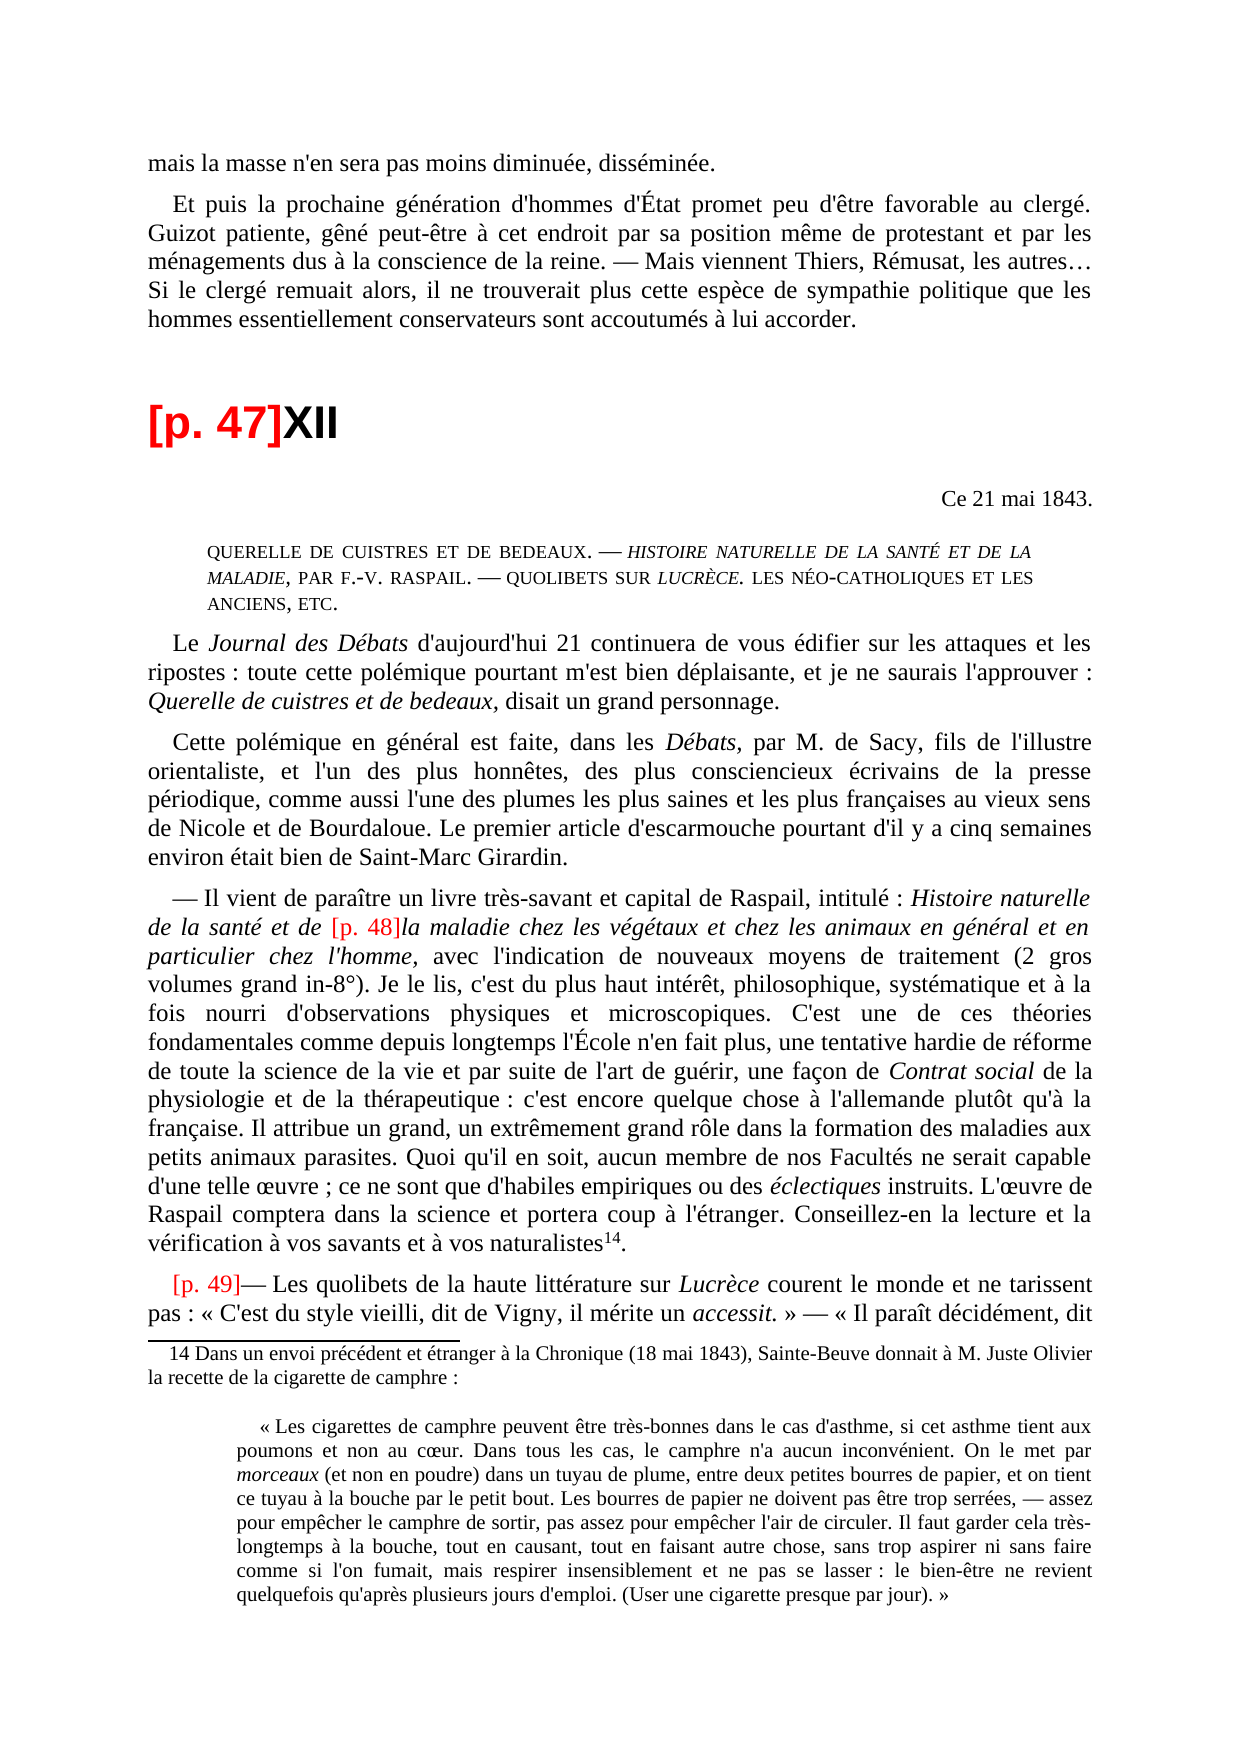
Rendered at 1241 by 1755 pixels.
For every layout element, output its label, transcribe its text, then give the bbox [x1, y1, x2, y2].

text Cette polémique en général est faite, dans les Débats, par M. de Sacy, fils de l'illustre orientaliste, et l'un des plus honnêtes, des plus consciencieux écrivains de la presse périodique, comme aussi l'une des plumes les plus saines et les plus françaises au vieux sens de Nicole et de Bourdaloue. Le premier article d'escarmouche pourtant d'il y a cinq semaines environ était bien de Saint-Marc Girardin. [148, 727, 1093, 871]
text — Il vient de paraître un livre très-savant et capital de Raspail, intitulé : Histoire naturelle de la santé et de [p. 48]la maladie chez les végétaux et chez les animaux en général et en particulier chez l'homme, avec l'indication de nouveaux moyens de traitement (2 gros volumes grand in-8°). Je le lis, c'est du plus haut intérêt, philosophique, systématique et à la fois nourri d'observations physiques et microscopiques. C'est une de ces théories fondamentales comme depuis longtemps l'École n'en fait plus, une tentative hardie de réforme de toute la science de la vie et par suite de l'art de guérir, une façon de Contrat social de la physiologie et de la thérapeutique : c'est encore quelque chose à l'allemande plutôt qu'à la française. Il attribue un grand, un extrêmement grand rôle dans la formation des maladies aux petits animaux parasites. Quoi qu'il en soit, aucun membre de nos Facultés ne serait capable d'une telle œuvre ; ce ne sont que d'habiles empiriques ou des éclectiques instruits. L'œuvre de Raspail comptera dans la science et portera coup à l'étranger. Conseillez-en la lecture et la vérification à vos savants et à vos naturalistes. [148, 883, 1093, 1257]
text mais la masse n'en sera pas moins diminuée, disséminée. [148, 148, 1093, 176]
subtitle [p. 47]XII [148, 395, 1093, 448]
text Ce 21 mai 1843. [148, 485, 1093, 512]
text Dans un envoi précédent et étranger à la Chronique (18 mai 1843), Sainte-Beuve donnait à M. Juste Olivier la recette de la cigarette de camphre : [148, 1341, 1093, 1389]
text « Les cigarettes de camphre peuvent être très-bonnes dans le cas d'asthme, si cet asthme tient aux poumons et non au cœur. Dans tous les cas, le camphre n'a aucun inconvénient. On le met par morceaux (et non en poudre) dans un tuyau de plume, entre deux petites bourres de papier, et on tient ce tuyau à la bouche par le petit bout. Les bourres de papier ne doivent pas être trop serrées, — assez pour empêcher le camphre de sortir, pas assez pour empêcher l'air de circuler. Il faut garder cela très-longtemps à la bouche, tout en causant, tout en faisant autre chose, sans trop aspirer ni sans faire comme si l'on fumait, mais respirer insensiblement et ne pas se lasser : le bien-être ne revient quelquefois qu'après plusieurs jours d'emploi. (User une cigarette presque par jour). » [236, 1414, 1093, 1606]
text [p. 49]— Les quolibets de la haute littérature sur Lucrèce courent le monde et ne tarissent pas : « C'est du style vieilli, dit de Vigny, il mérite un accessit. » — « Il paraît décidément, dit [148, 1269, 1093, 1327]
text Le Journal des Débats d'aujourd'hui 21 continuera de vous édifier sur les attaques et les ripostes : toute cette polémique pourtant m'est bien déplaisante, et je ne saurais l'approuver : Querelle de cuistres et de bedeaux, disait un grand personnage. [148, 628, 1093, 714]
text querelle de cuistres et de bedeaux. — histoire naturelle de la santé et de la maladie, par f.-v. raspail. — quolibets sur lucrèce. les néo-catholiques et les anciens, etc. [207, 537, 1033, 616]
text Et puis la prochaine génération d'hommes d'État promet peu d'être favorable au clergé. Guizot patiente, gêné peut-être à cet endroit par sa position même de protestant et par les ménagements dus à la conscience de la reine. — Mais viennent Thiers, Rémusat, les autres… Si le clergé remuait alors, il ne trouverait plus cette espèce de sympathie politique que les hommes essentiellement conservateurs sont accoutumés à lui accorder. [148, 189, 1093, 333]
